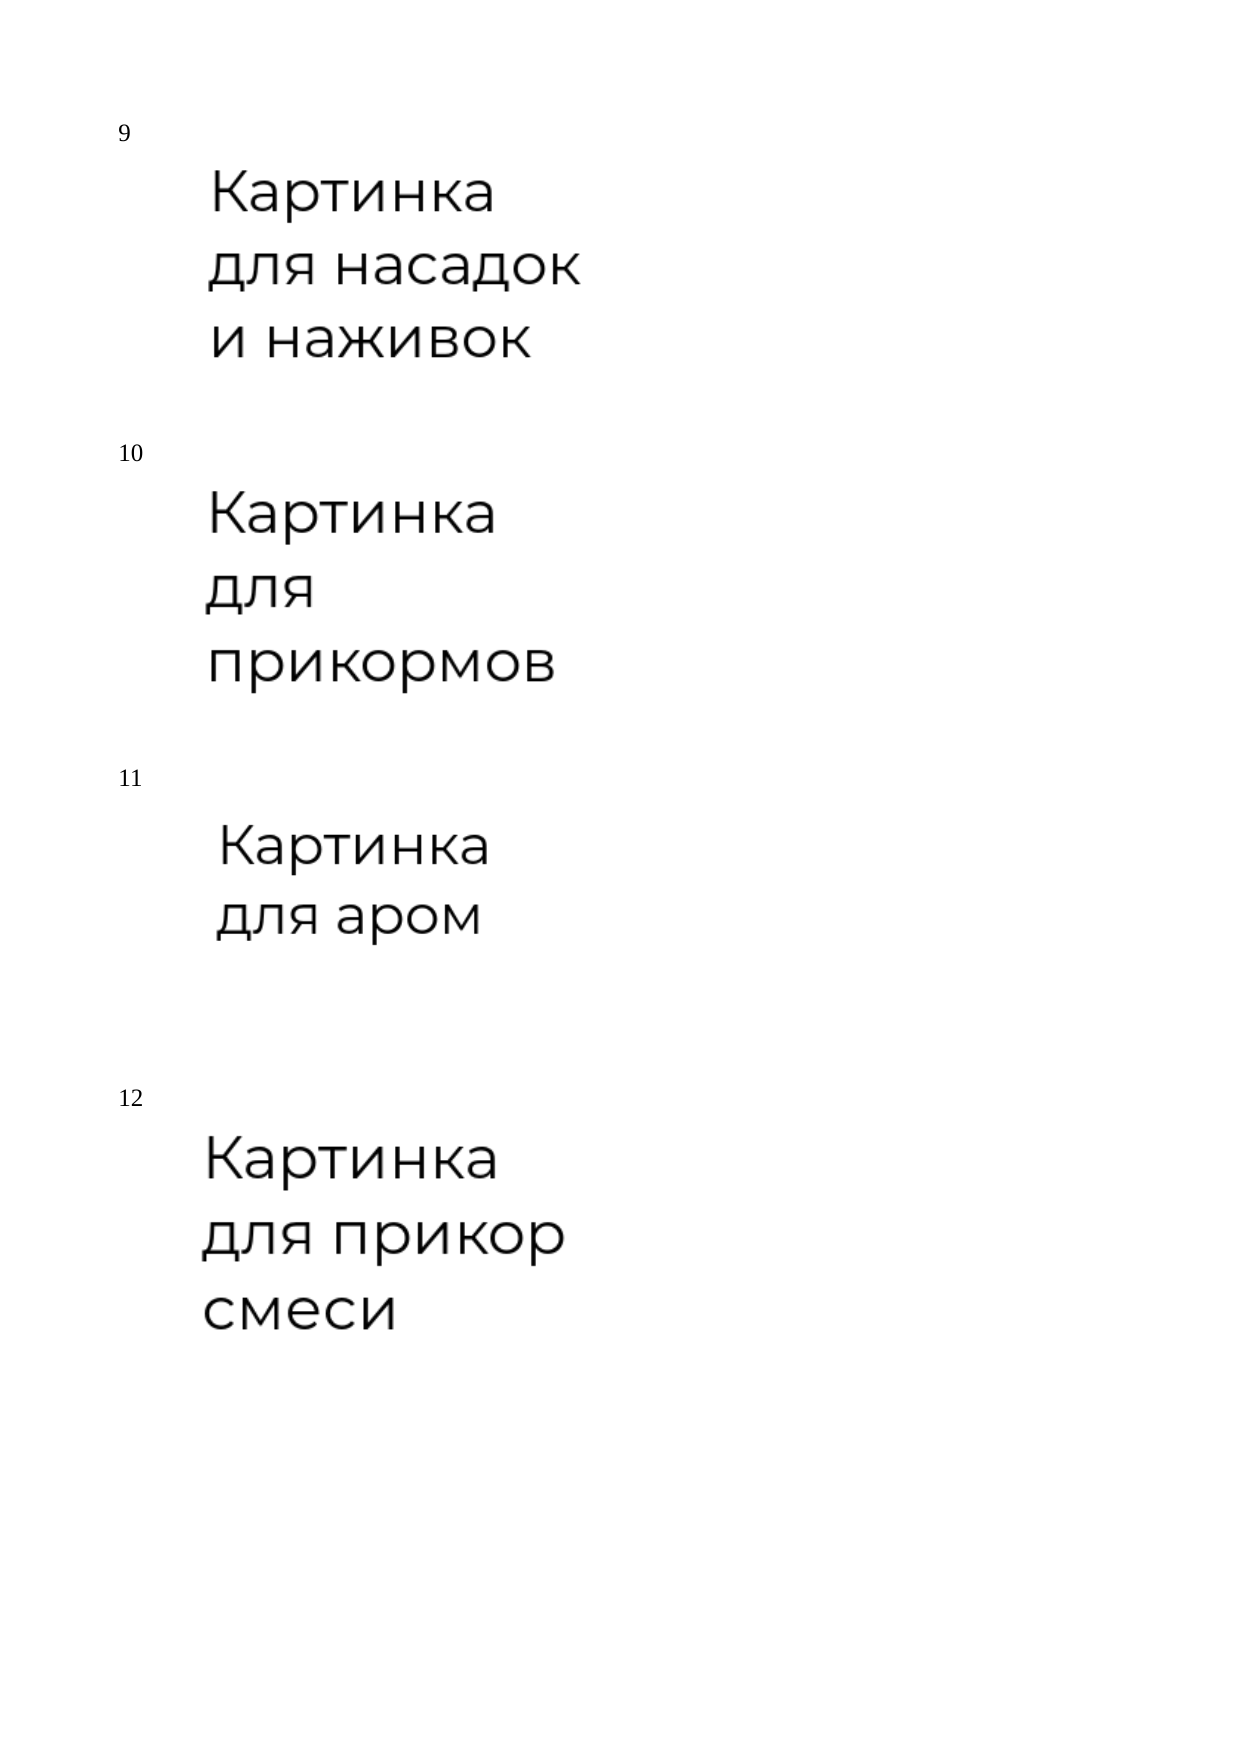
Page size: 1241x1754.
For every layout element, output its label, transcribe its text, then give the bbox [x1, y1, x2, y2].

table_cell [614, 764, 1123, 1083]
table_cell [178, 439, 613, 763]
picture [188, 438, 603, 735]
table_cell [614, 118, 1123, 438]
picture [191, 118, 600, 410]
table_cell [614, 1083, 1123, 1412]
table_cell 9 [118, 118, 177, 438]
picture [200, 776, 590, 1054]
table_cell 10 [118, 439, 177, 763]
table_cell [614, 439, 1123, 763]
table_cell [178, 118, 613, 438]
table_cell [178, 1083, 613, 1412]
picture [184, 1082, 607, 1384]
table_cell 11 [118, 764, 177, 1083]
table_cell 12 [118, 1083, 177, 1412]
table_cell [178, 764, 613, 1083]
